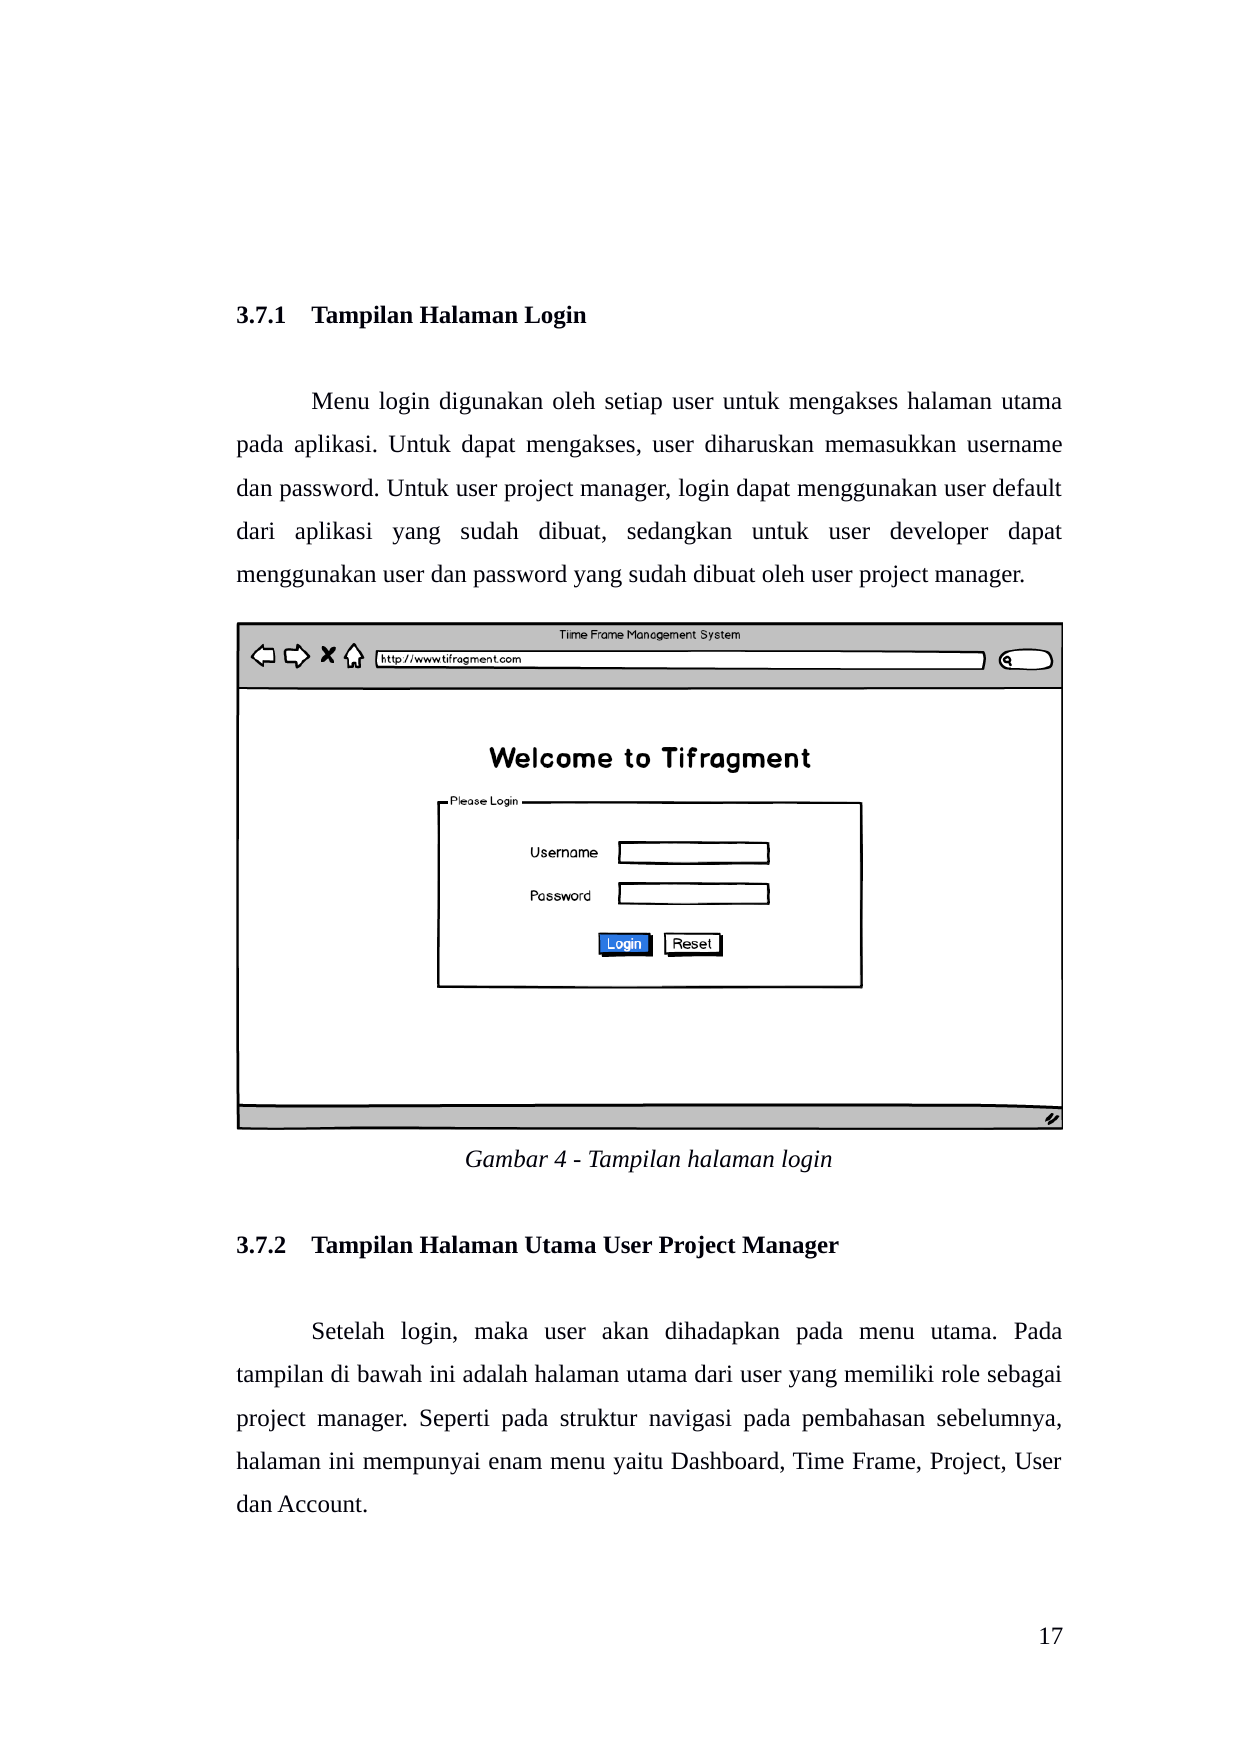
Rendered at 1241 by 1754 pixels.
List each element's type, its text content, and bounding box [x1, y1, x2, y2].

text Setelah login, maka user akan dihadapkan pada menu utama. Pada tampilan di bawah ini adalah halaman utama dari user yang memiliki role sebagai project manager. Seperti pada struktur navigasi pada pembahasan sebelumnya, halaman ini mempunyai enam menu yaitu Dashboard, Time Frame, Project, User dan Account. [236, 1273, 1063, 1518]
text Gambar 4 - Tampilan halaman login [236, 1130, 1063, 1173]
subtitle 3.7.2 Tampilan Halaman Utama User Project Manager [236, 1173, 1063, 1259]
subtitle 3.7.1 Tampilan Halaman Login [236, 300, 1063, 329]
text Menu login digunakan oleh setiap user untuk mengakses halaman utama pada aplikasi. Untuk dapat mengakses, user diharuskan memasukkan username dan password. Untuk user project manager, login dapat menggunakan user default dari aplikasi yang sudah dibuat, sedangkan untuk user developer dapat menggunakan user dan password yang sudah dibuat oleh user project manager. [236, 343, 1063, 588]
picture [236, 622, 1063, 1130]
